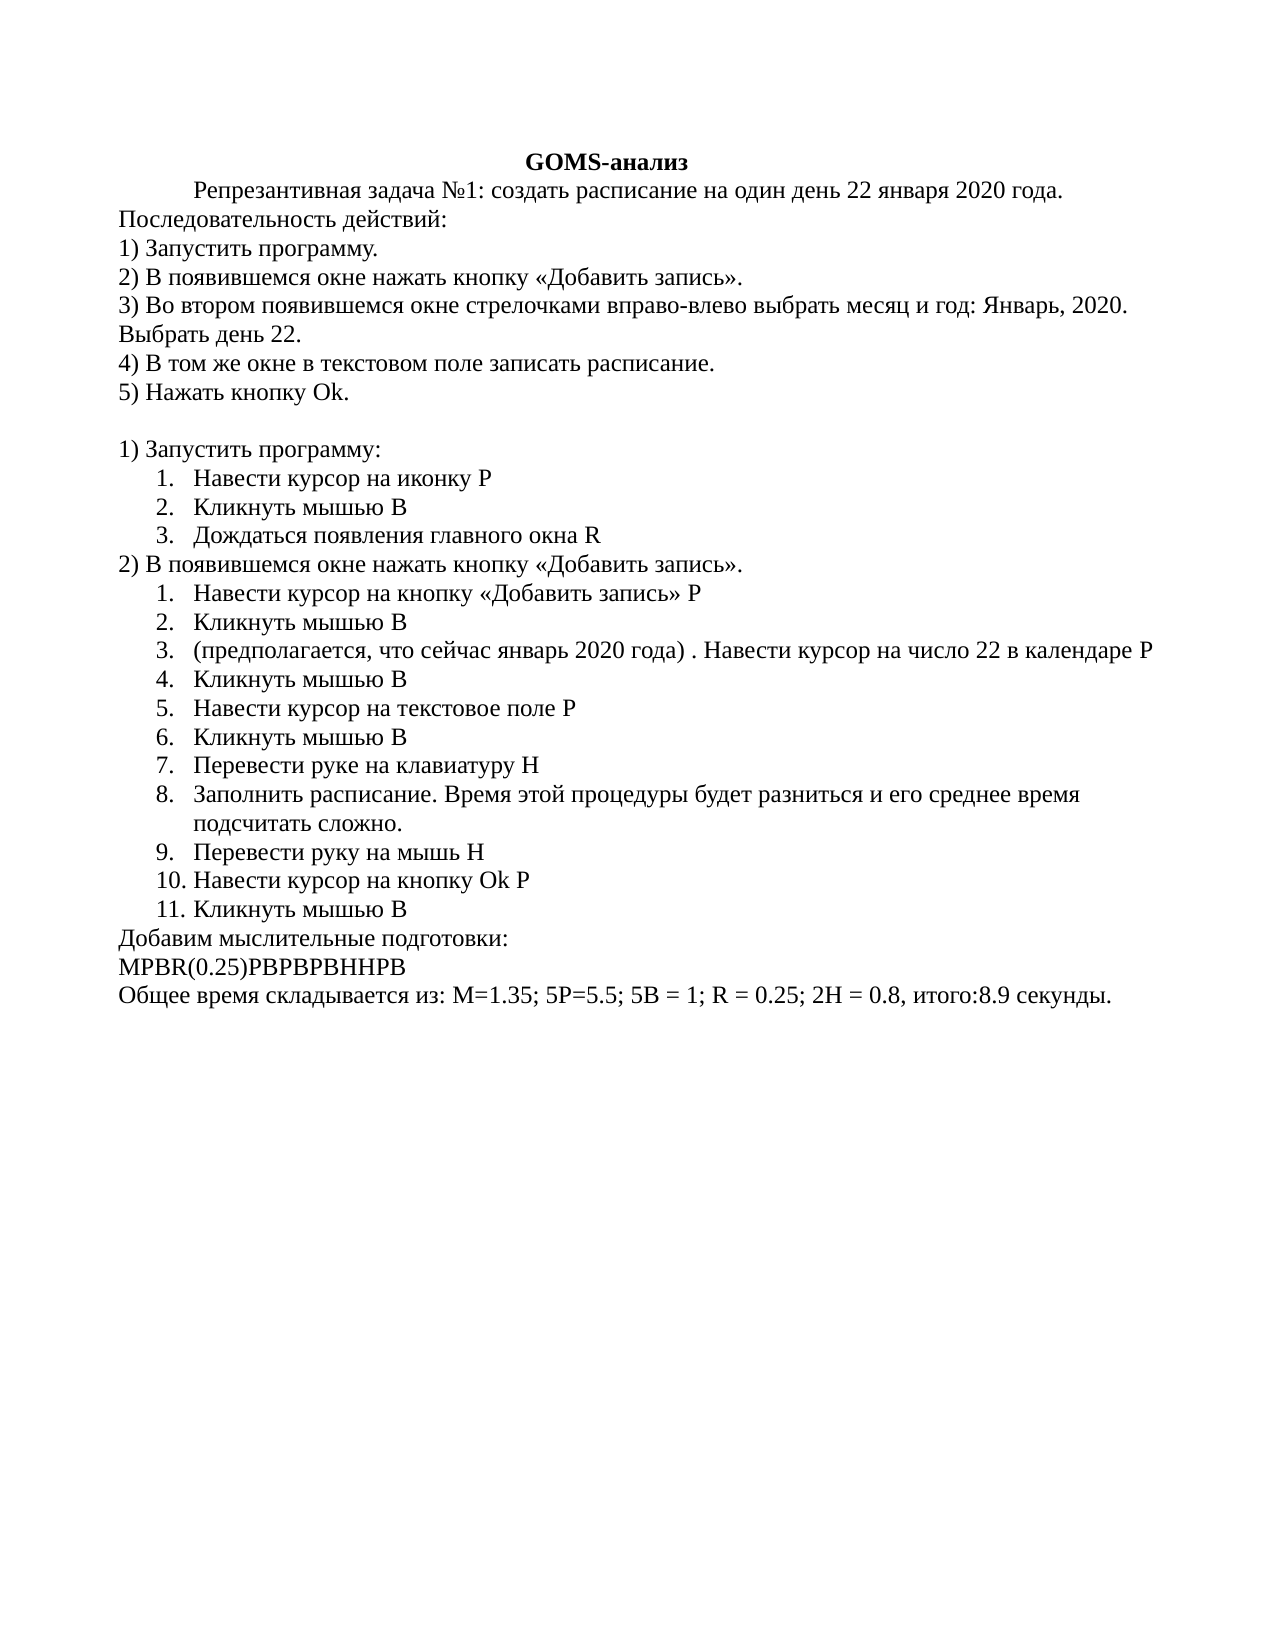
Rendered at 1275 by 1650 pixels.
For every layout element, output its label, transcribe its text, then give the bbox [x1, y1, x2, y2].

list Навести курсор на кнопку «Добавить запись» P [156, 578, 1157, 607]
list (предполагается, что сейчас январь 2020 года) . Навести курсор на число 22 в календаре P [156, 636, 1157, 664]
list Дождаться появления главного окна R [156, 521, 1157, 549]
list Перевести руку на мышь H [156, 837, 1157, 866]
text 1) Запустить программу: [118, 434, 1157, 463]
text Репрезантивная задача №1: создать расписание на один день 22 января 2020 года. Последовательность действий: [118, 176, 1157, 233]
text 4) В том же окне в текстовом поле записать расписание. [118, 348, 1157, 377]
text Добавим мыслительные подготовки: [118, 923, 1157, 952]
list Перевести рукe на клавиатуру H [156, 751, 1157, 779]
text GOMS-анализ [118, 147, 1157, 176]
text MPBR(0.25)PBPBPBHHPB [118, 952, 1157, 981]
list Заполнить расписание. Время этой процедуры будет разниться и его среднее время подсчитать сложно. [156, 779, 1157, 837]
text 2) В появившемся окне нажать кнопку «Добавить запись». [118, 262, 1157, 291]
list Кликнуть мышью B [156, 722, 1157, 751]
text 1) Запустить программу. [118, 233, 1157, 262]
list Навести курсор на кнопку Ok P [156, 866, 1157, 894]
list Кликнуть мышью B [156, 492, 1157, 521]
list Навести курсор на иконку P [156, 463, 1157, 492]
text 2) В появившемся окне нажать кнопку «Добавить запись». [118, 549, 1157, 578]
text 5) Нажать кнопку Ok. [118, 377, 1157, 406]
text 3) Во втором появившемся окне стрелочками вправо-влево выбрать месяц и год: Январь, 2020. Выбрать день 22. [118, 291, 1157, 348]
list Кликнуть мышью B [156, 607, 1157, 636]
list Кликнуть мышью B [156, 664, 1157, 693]
list Навести курсор на текстовое поле P [156, 693, 1157, 722]
list Кликнуть мышью B [156, 894, 1157, 923]
text Общее время складывается из: M=1.35; 5P=5.5; 5B = 1; R = 0.25; 2H = 0.8, итого:8.9 секунды. [118, 981, 1157, 1009]
